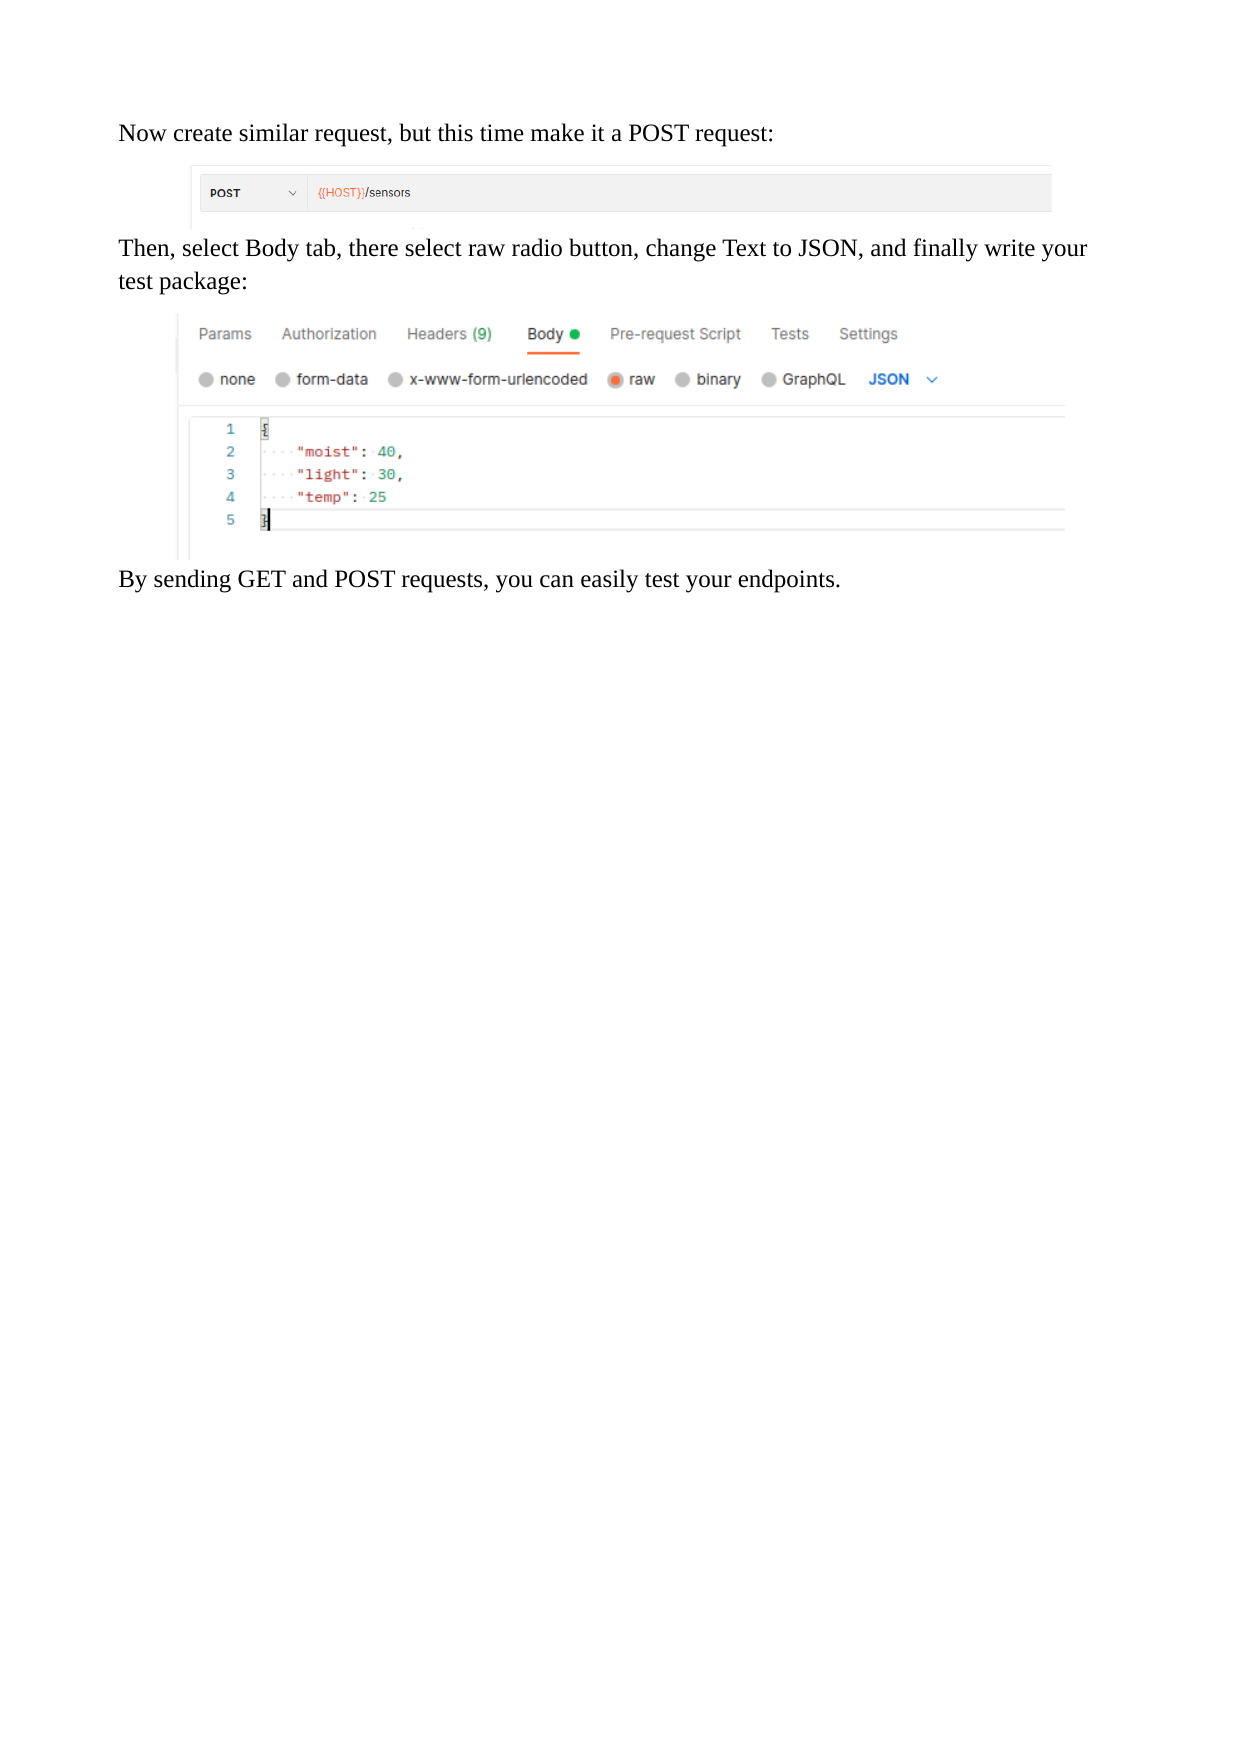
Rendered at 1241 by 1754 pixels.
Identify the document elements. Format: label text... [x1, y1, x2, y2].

text Then, select Body tab, there select raw radio button, change Text to JSON, and finally write your test package: [118, 166, 1122, 295]
picture [188, 165, 1052, 229]
picture [175, 313, 1065, 560]
text By sending GET and POST requests, you can easily test your endpoints. [118, 314, 1122, 592]
text Now create similar request, but this time make it a POST request: [118, 118, 1122, 147]
